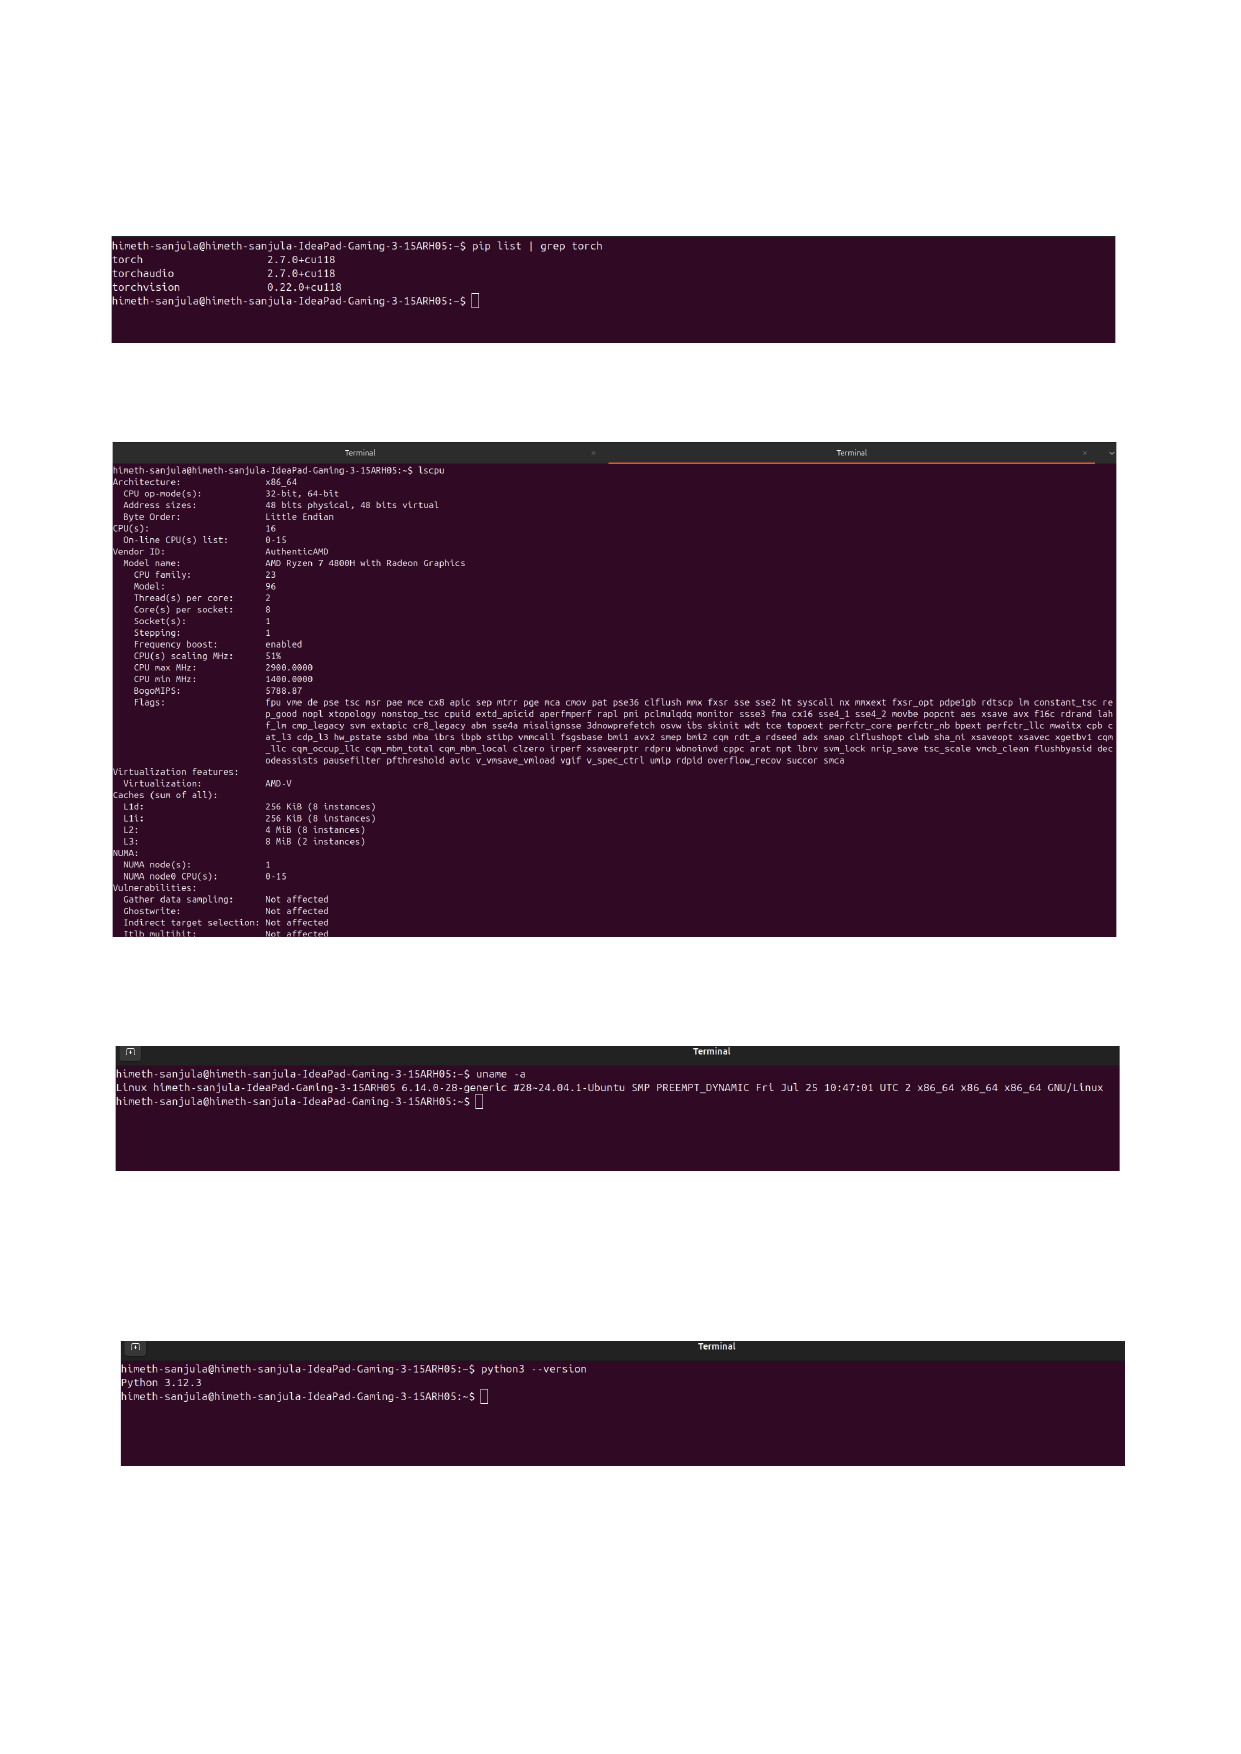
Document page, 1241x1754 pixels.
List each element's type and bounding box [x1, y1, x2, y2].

picture [120, 1341, 1125, 1466]
picture [112, 442, 1117, 937]
picture [111, 236, 1116, 343]
picture [115, 1046, 1120, 1171]
